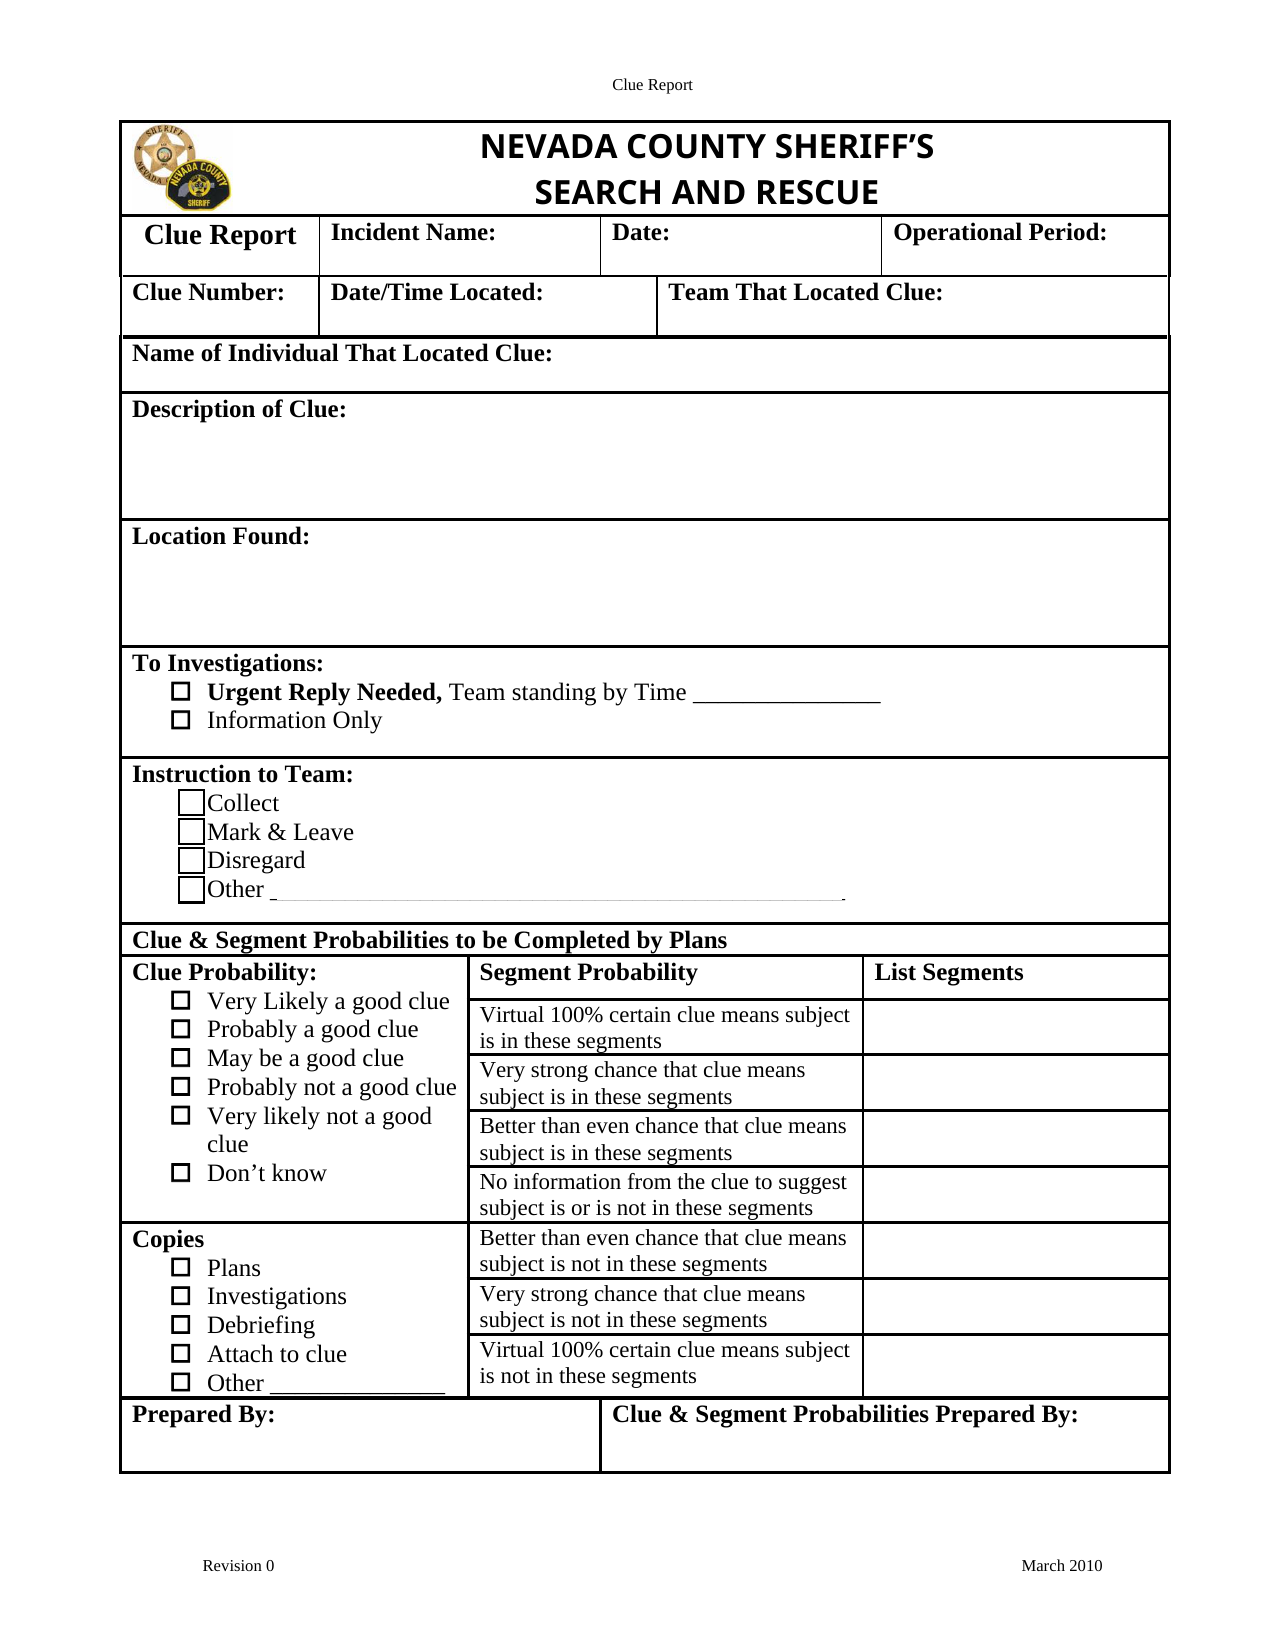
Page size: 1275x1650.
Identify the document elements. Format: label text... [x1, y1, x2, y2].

table_cell Virtual 100% certain clue means subject is not in these segments [470, 1336, 862, 1396]
table_cell Very strong chance that clue means subject is not in these segments [470, 1280, 862, 1332]
table_cell Clue Probability: Very Likely a good clue Probably a good clue May be a good clue Probably not a good clue Very likely not a good clue Don’t know [122, 957, 467, 1221]
table_cell Virtual 100% certain clue means subject is in these segments [470, 1001, 862, 1053]
table_cell Name of Individual That Located Clue: [122, 335, 1168, 391]
table_cell Instruction to Team: Collect Mark & Leave Disregard Other ______________________________________________ [122, 759, 1168, 922]
table_header NEVADA COUNTY SHERIFF’S SEARCH AND RESCUE [244, 123, 1168, 214]
table_cell Clue Number: [122, 276, 318, 335]
table_cell Better than even chance that clue means subject is in these segments [470, 1112, 862, 1165]
table_cell No information from the clue to suggest subject is or is not in these segments [470, 1168, 862, 1221]
table_cell [864, 1168, 1168, 1221]
table_cell List Segments [864, 957, 1168, 997]
table_cell Description of Clue: [122, 394, 1168, 518]
table_cell Very strong chance that clue means subject is in these segments [470, 1056, 862, 1109]
table_cell Location Found: [122, 521, 1168, 645]
table_cell Clue & Segment Probabilities to be Completed by Plans [122, 925, 1168, 954]
table_cell Copies Plans Investigations Debriefing Attach to clue Other ______________ [122, 1224, 467, 1396]
table_cell Date: [601, 217, 881, 275]
table_header [122, 123, 244, 214]
table_cell [864, 1001, 1168, 1053]
table_cell Operational Period: [882, 217, 1168, 275]
table_cell [864, 1224, 1168, 1277]
table_cell Clue Report [122, 217, 319, 275]
table_cell To Investigations: Urgent Reply Needed, Team standing by Time _______________ Information Only [122, 648, 1168, 756]
table_cell Better than even chance that clue means subject is not in these segments [470, 1224, 862, 1277]
table_cell [864, 1056, 1168, 1109]
picture [132, 123, 233, 213]
table_cell [864, 1336, 1168, 1396]
table_cell Segment Probability [470, 957, 862, 997]
table_cell Team That Located Clue: [658, 275, 1168, 335]
table_cell Date/Time Located: [320, 277, 656, 335]
table_cell Clue & Segment Probabilities Prepared By: [602, 1400, 1168, 1471]
table_cell Prepared By: [122, 1400, 599, 1471]
table_cell Incident Name: [320, 217, 600, 275]
table_cell [864, 1112, 1168, 1165]
table_cell [864, 1280, 1168, 1332]
